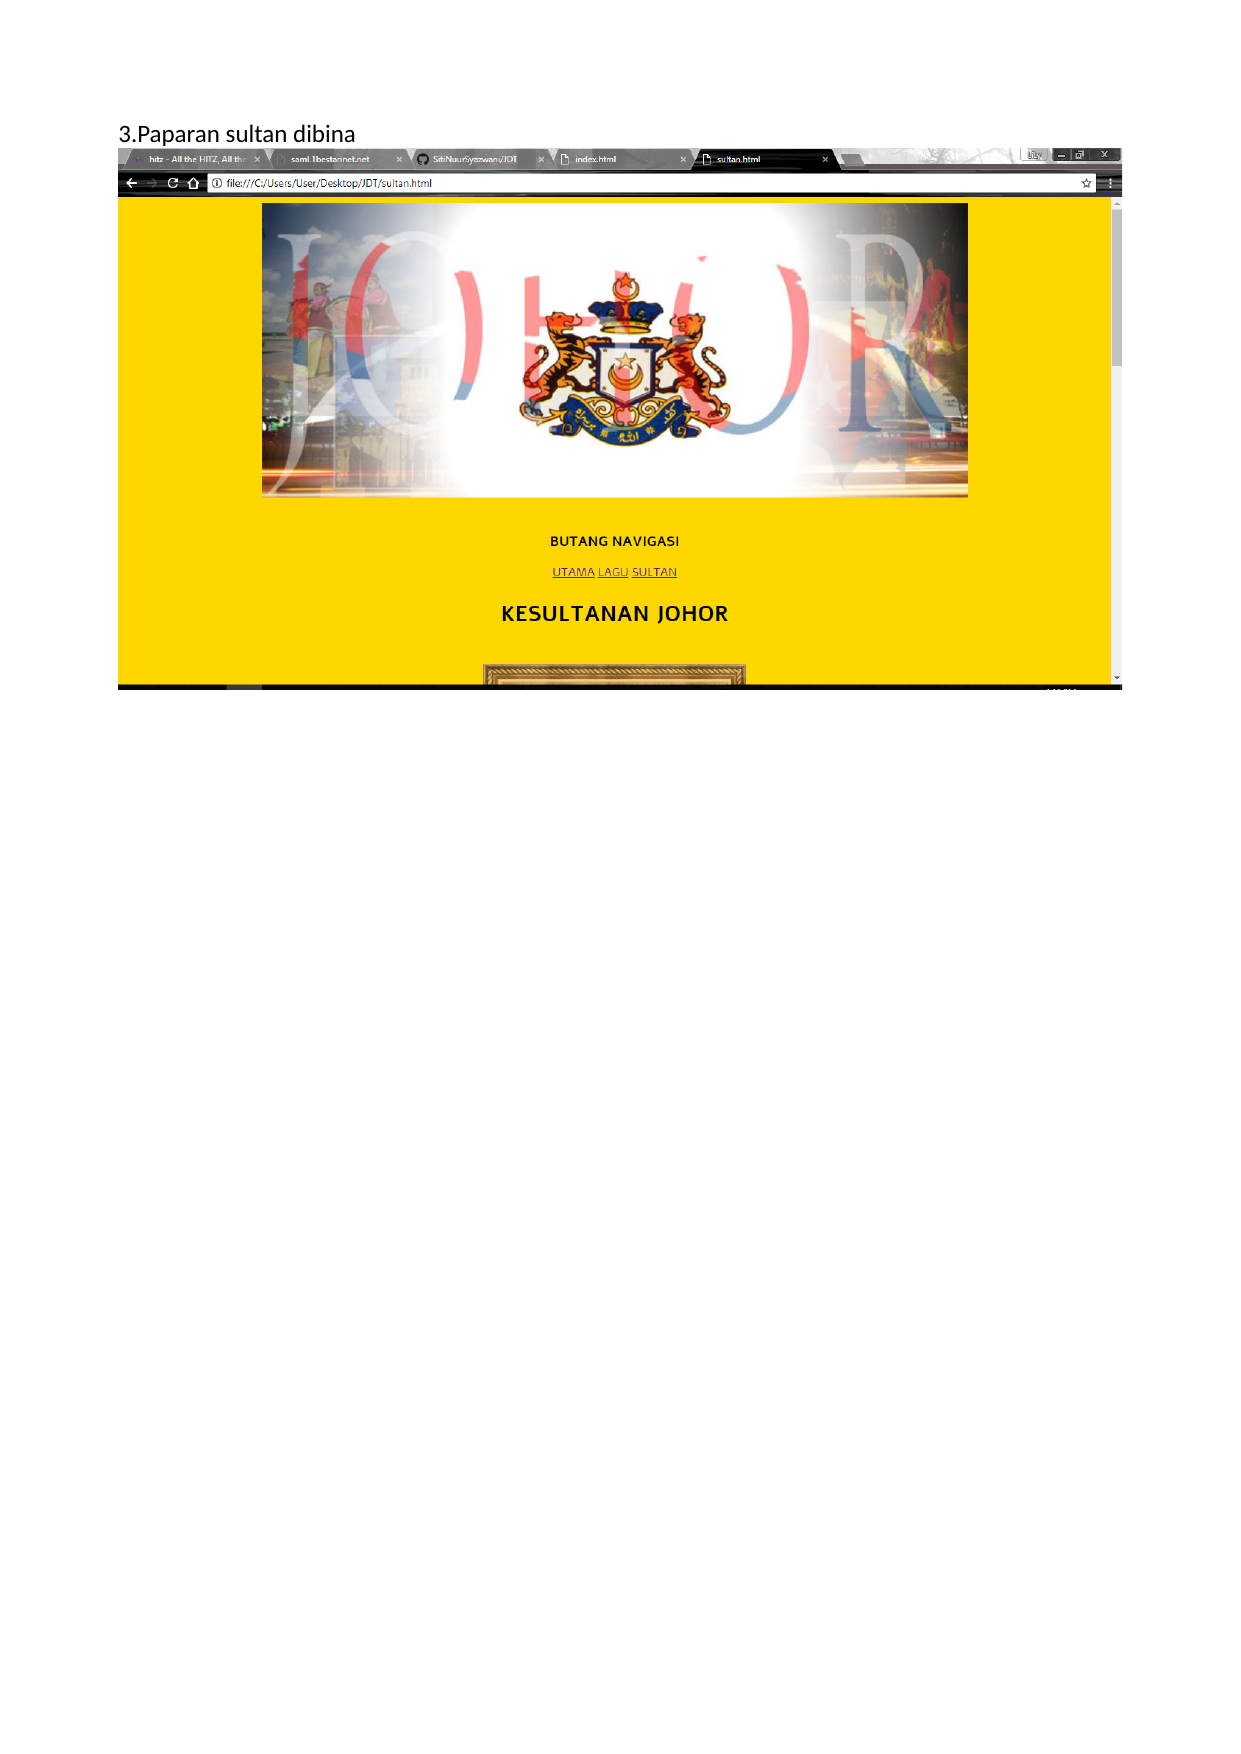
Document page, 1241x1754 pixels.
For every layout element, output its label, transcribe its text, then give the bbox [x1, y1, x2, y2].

text 3.Paparan sultan dibina [118, 118, 1122, 148]
picture [118, 148, 1123, 690]
